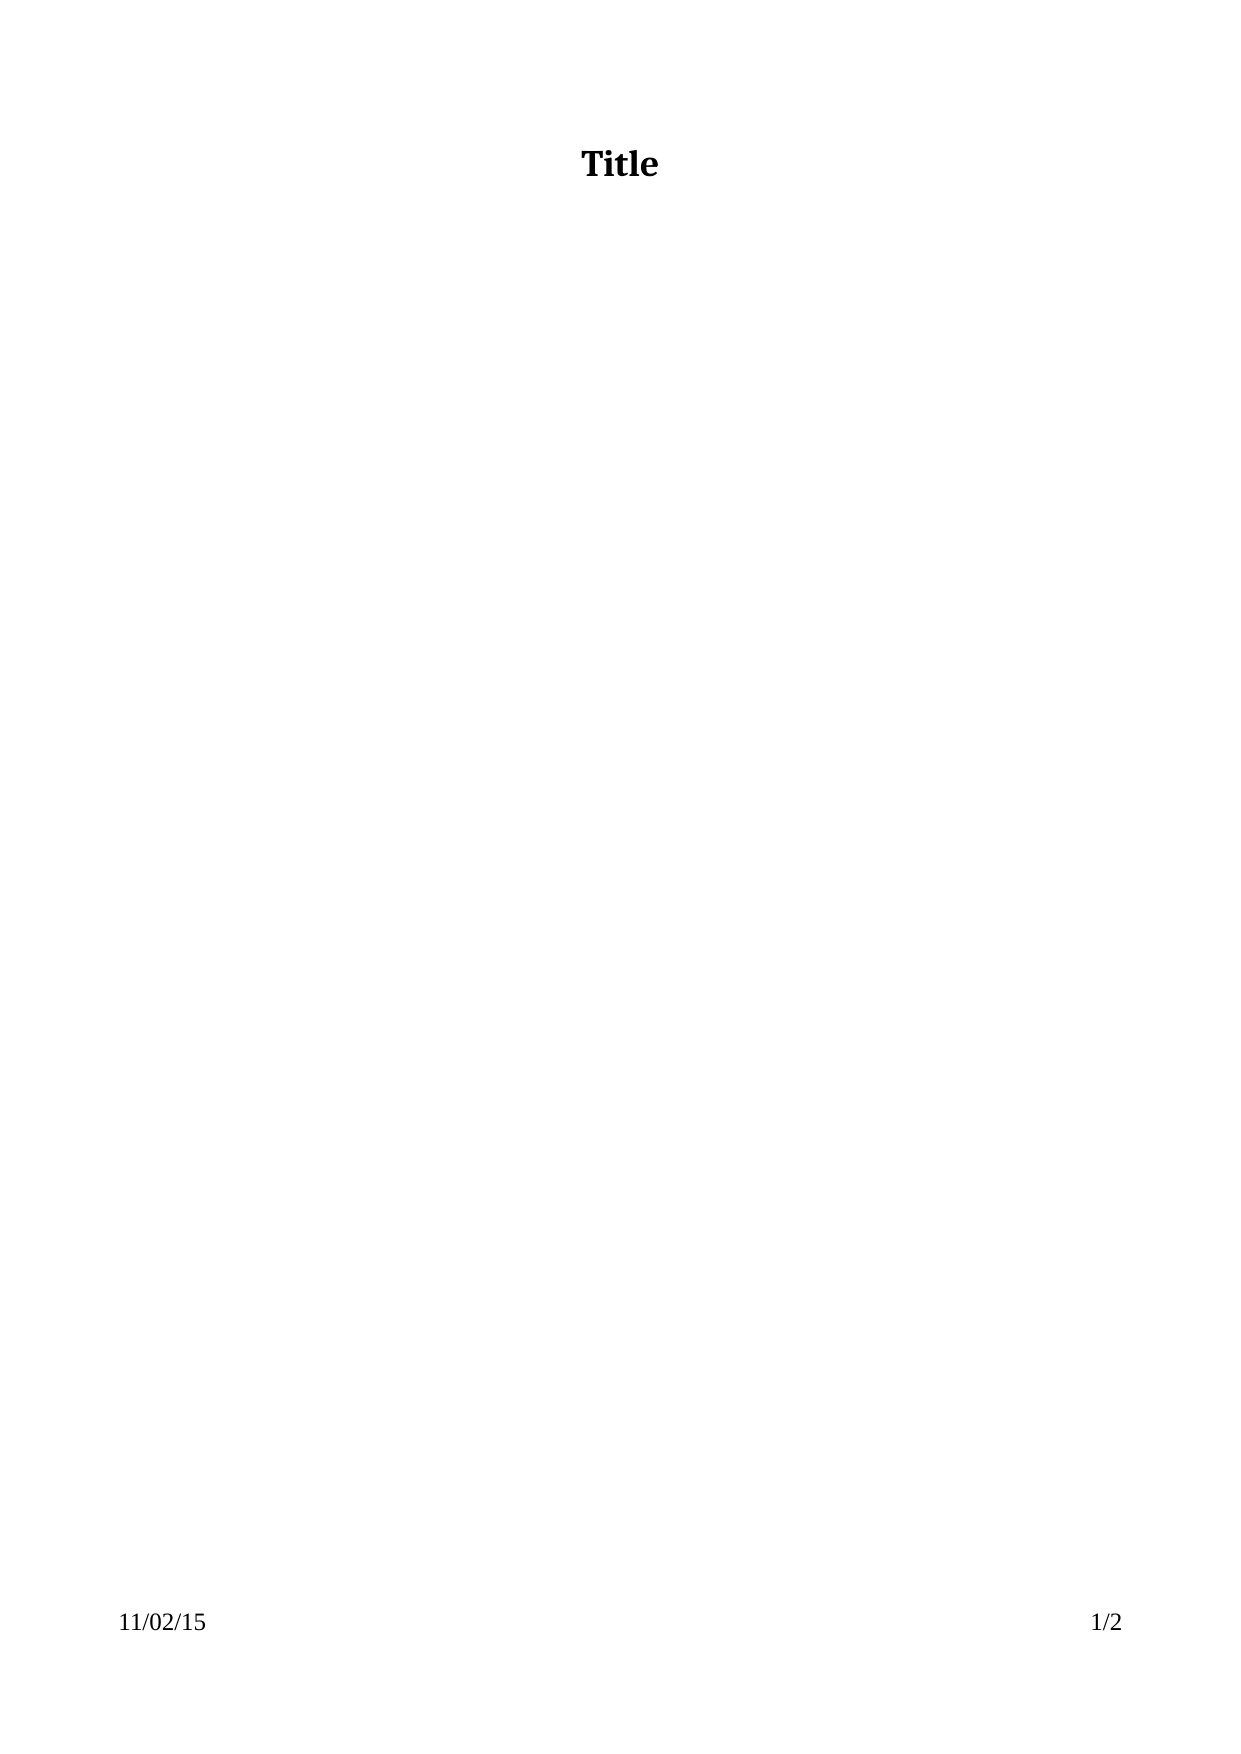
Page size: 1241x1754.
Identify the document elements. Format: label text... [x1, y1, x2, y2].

title Title [118, 143, 1122, 186]
